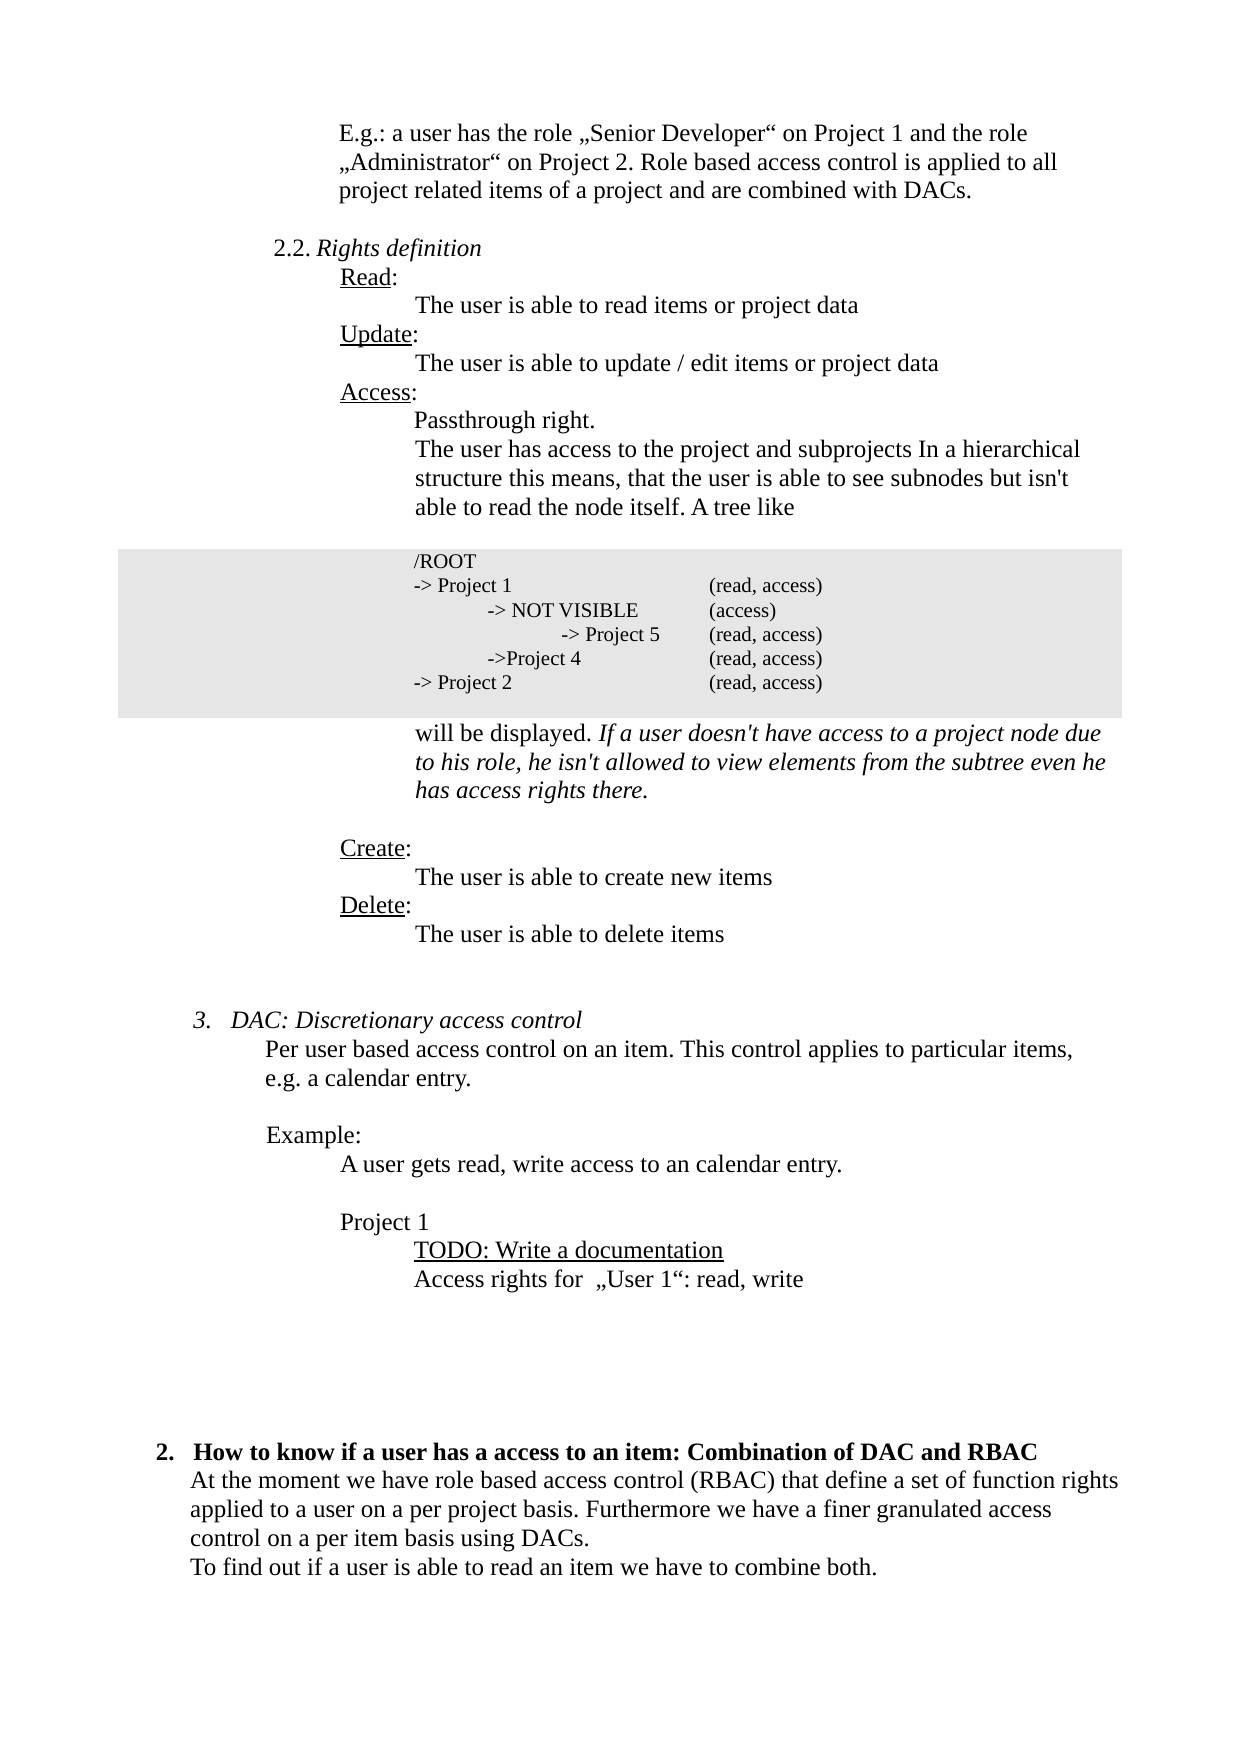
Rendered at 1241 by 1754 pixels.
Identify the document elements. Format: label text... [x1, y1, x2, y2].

text able to read the node itself. A tree like [415, 492, 1122, 521]
text -> NOT VISIBLE (access) [118, 597, 1122, 622]
text A user gets read, write access to an calendar entry. [118, 1149, 1122, 1178]
text E.g.: a user has the role „Senior Developer“ on Project 1 and the role „Administrator“ on Project 2. Role based access control is applied to all project related items of a project and are combined with DACs. [338, 118, 1122, 204]
text The user is able to read items or project data [415, 291, 1122, 319]
text The user has access to the project and subprojects In a hierarchical structure this means, that the user is able to see subnodes but isn't [415, 434, 1122, 492]
text The user is able to update / edit items or project data [415, 348, 1122, 377]
text The user is able to create new items [415, 862, 1122, 890]
text -> Project 1 (read, access) [118, 573, 1122, 597]
list How to know if a user has a access to an item: Combination of DAC and RBAC [156, 1437, 1122, 1465]
text Project 1 [118, 1207, 1122, 1235]
text Example: [118, 1120, 1122, 1149]
text control on a per item basis using DACs. [190, 1523, 1122, 1552]
text Update: [118, 319, 1122, 348]
text The user is able to delete items [415, 919, 1122, 948]
text applied to a user on a per project basis. Furthermore we have a finer granulated access [190, 1494, 1122, 1523]
text TODO: Write a documentation [118, 1235, 1122, 1264]
text Read: [118, 262, 1122, 291]
text e.g. a calendar entry. [265, 1063, 1122, 1092]
text -> Project 2 (read, access) [118, 670, 1122, 694]
text Create: [118, 833, 1122, 862]
text To find out if a user is able to read an item we have to combine both. [190, 1552, 1122, 1580]
text -> Project 5 (read, access) [118, 622, 1122, 646]
text Access: [118, 377, 1122, 406]
text will be displayed. If a user doesn't have access to a project node due to his role, he isn't allowed to view elements from the subtree even he has access rights there. [415, 718, 1122, 804]
text /ROOT [118, 549, 1122, 573]
list DAC: Discretionary access control [193, 1005, 1122, 1034]
list Rights definition [273, 233, 1122, 262]
text Delete: [118, 890, 1122, 919]
text Passthrough right. [118, 406, 1122, 434]
text Per user based access control on an item. This control applies to particular items, [265, 1034, 1122, 1063]
text Access rights for „User 1“: read, write [118, 1264, 1122, 1293]
text ->Project 4 (read, access) [118, 646, 1122, 670]
text At the moment we have role based access control (RBAC) that define a set of function rights [190, 1465, 1122, 1494]
